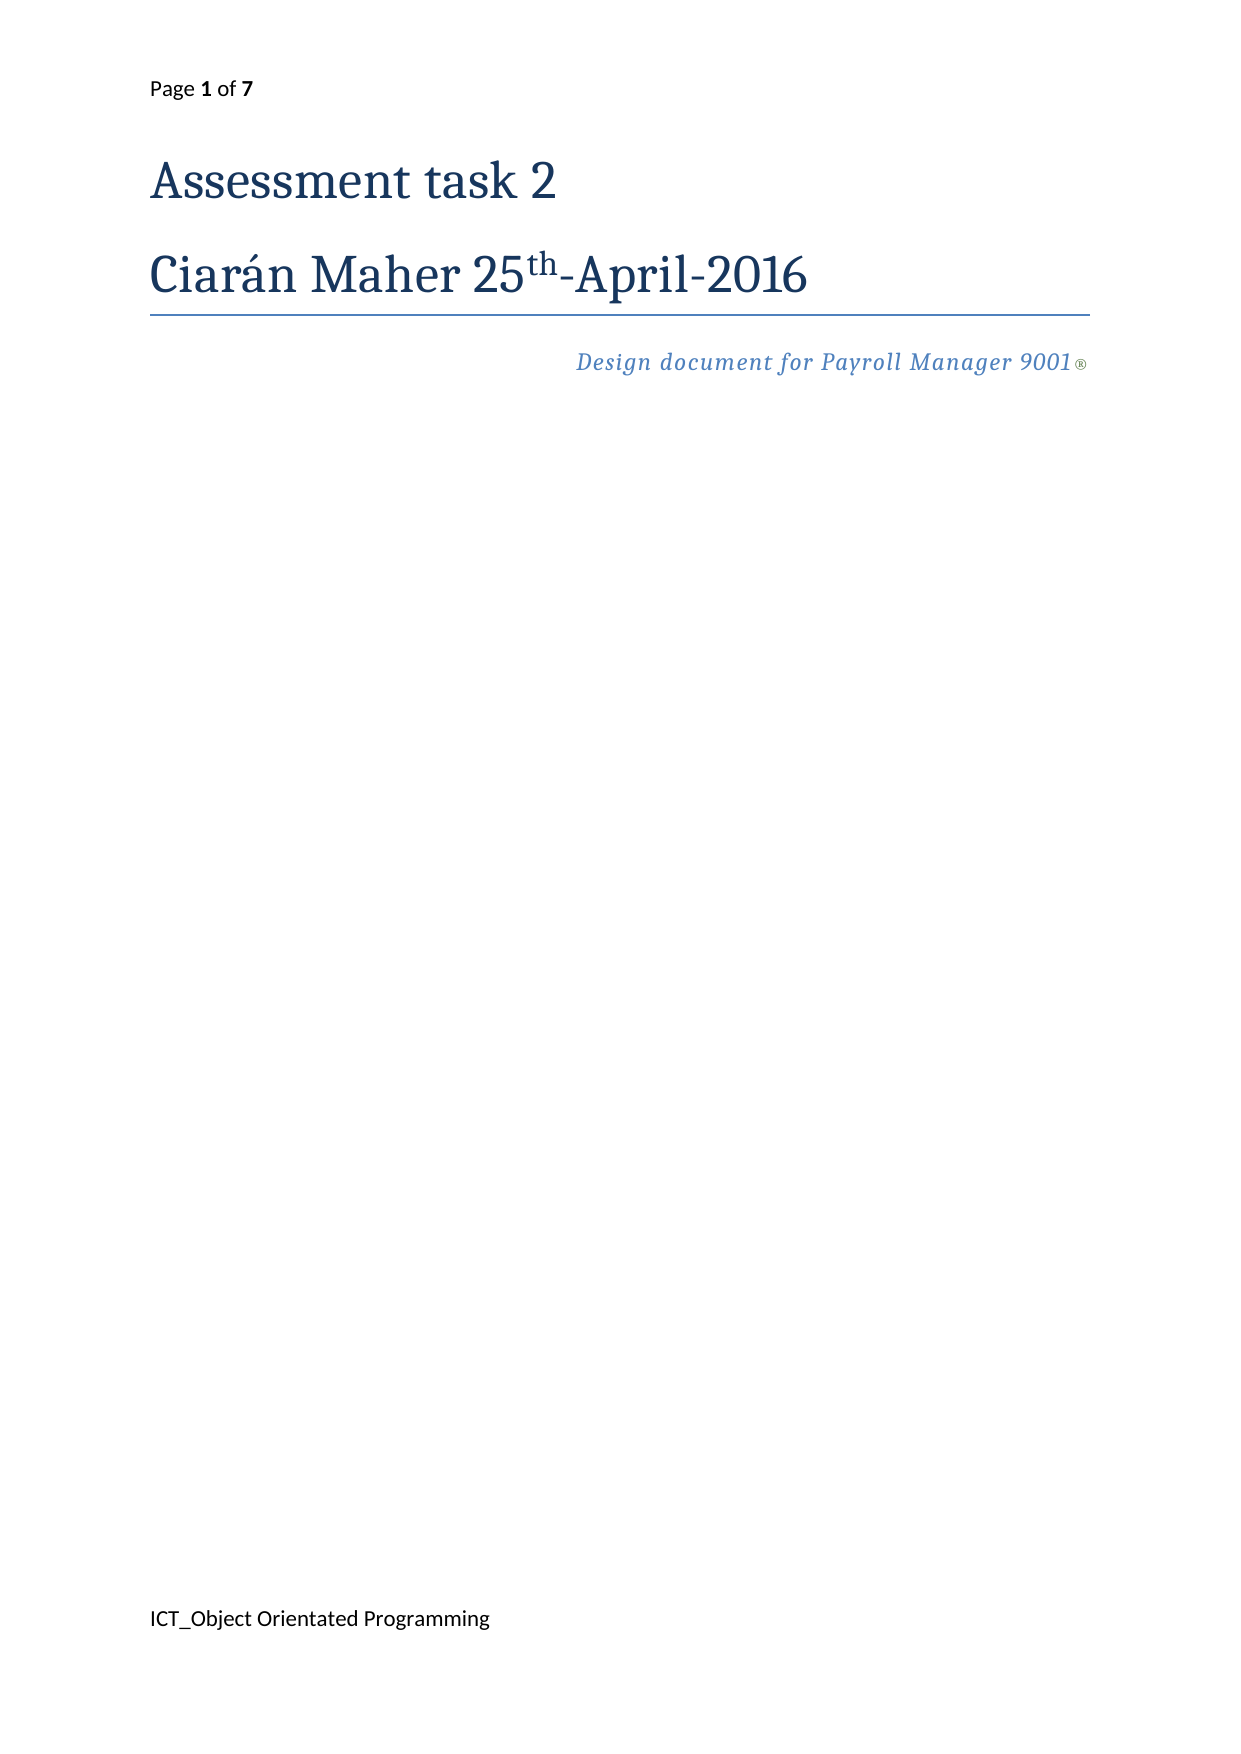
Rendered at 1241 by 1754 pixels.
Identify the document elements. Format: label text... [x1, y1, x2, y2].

subtitle Design document for Payroll Manager 9001® [150, 347, 1090, 376]
title Assessment task 2 [150, 150, 1090, 212]
title Ciarán Maher 25th-April-2016 [150, 243, 1090, 314]
